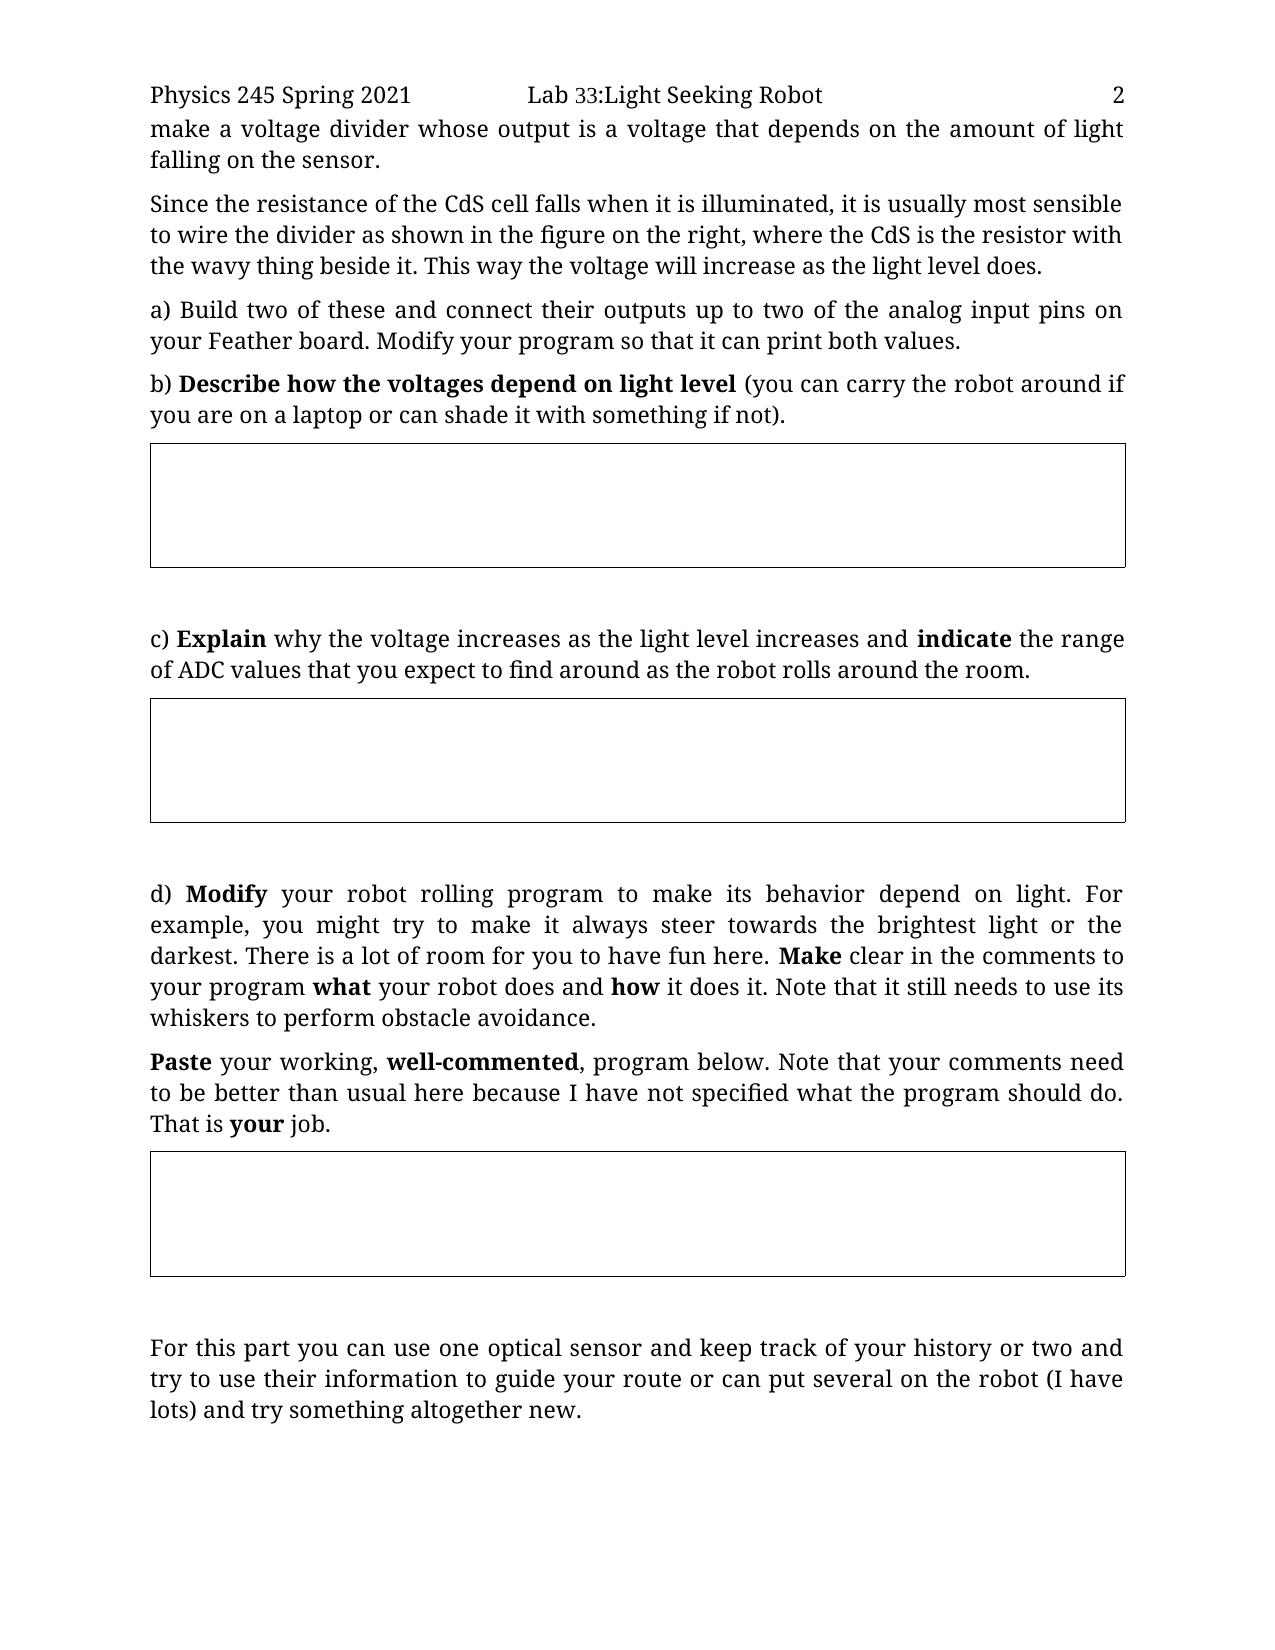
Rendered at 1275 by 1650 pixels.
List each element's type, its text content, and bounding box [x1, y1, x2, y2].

text d) Modify your robot rolling program to make its behavior depend on light. For example, you might try to make it always steer towards the brightest light or the darkest. There is a lot of room for you to have fun here. Make clear in the comments to your program what your robot does and how it does it. Note that it still needs to use its whiskers to perform obstacle avoidance. [150, 878, 1125, 1033]
text b) Describe how the voltages depend on light level (you can carry the robot around if you are on a laptop or can shade it with something if not). [150, 368, 1125, 430]
text c) Explain why the voltage increases as the light level increases and indicate the range of ADC values that you expect to find around as the robot rolls around the room. [150, 623, 1125, 685]
text Since the resistance of the CdS cell falls when it is illuminated, it is usually most sensible to wire the divider as shown in the figure on the right, where the CdS is the resistor with the wavy thing beside it. This way the voltage will increase as the light level does. [150, 188, 1125, 281]
text make a voltage divider whose output is a voltage that depends on the amount of light falling on the sensor. [150, 113, 1125, 175]
text For this part you can use one optical sensor and keep track of your history or two and try to use their information to guide your route or can put several on the robot (I have lots) and try something altogether new. [150, 1332, 1125, 1425]
text a) Build two of these and connect their outputs up to two of the analog input pins on your Feather board. Modify your program so that it can print both values. [150, 293, 1125, 356]
text Paste your working, well-commented, program below. Note that your comments need to be better than usual here because I have not specified what the program should do. That is your job. [150, 1046, 1125, 1139]
